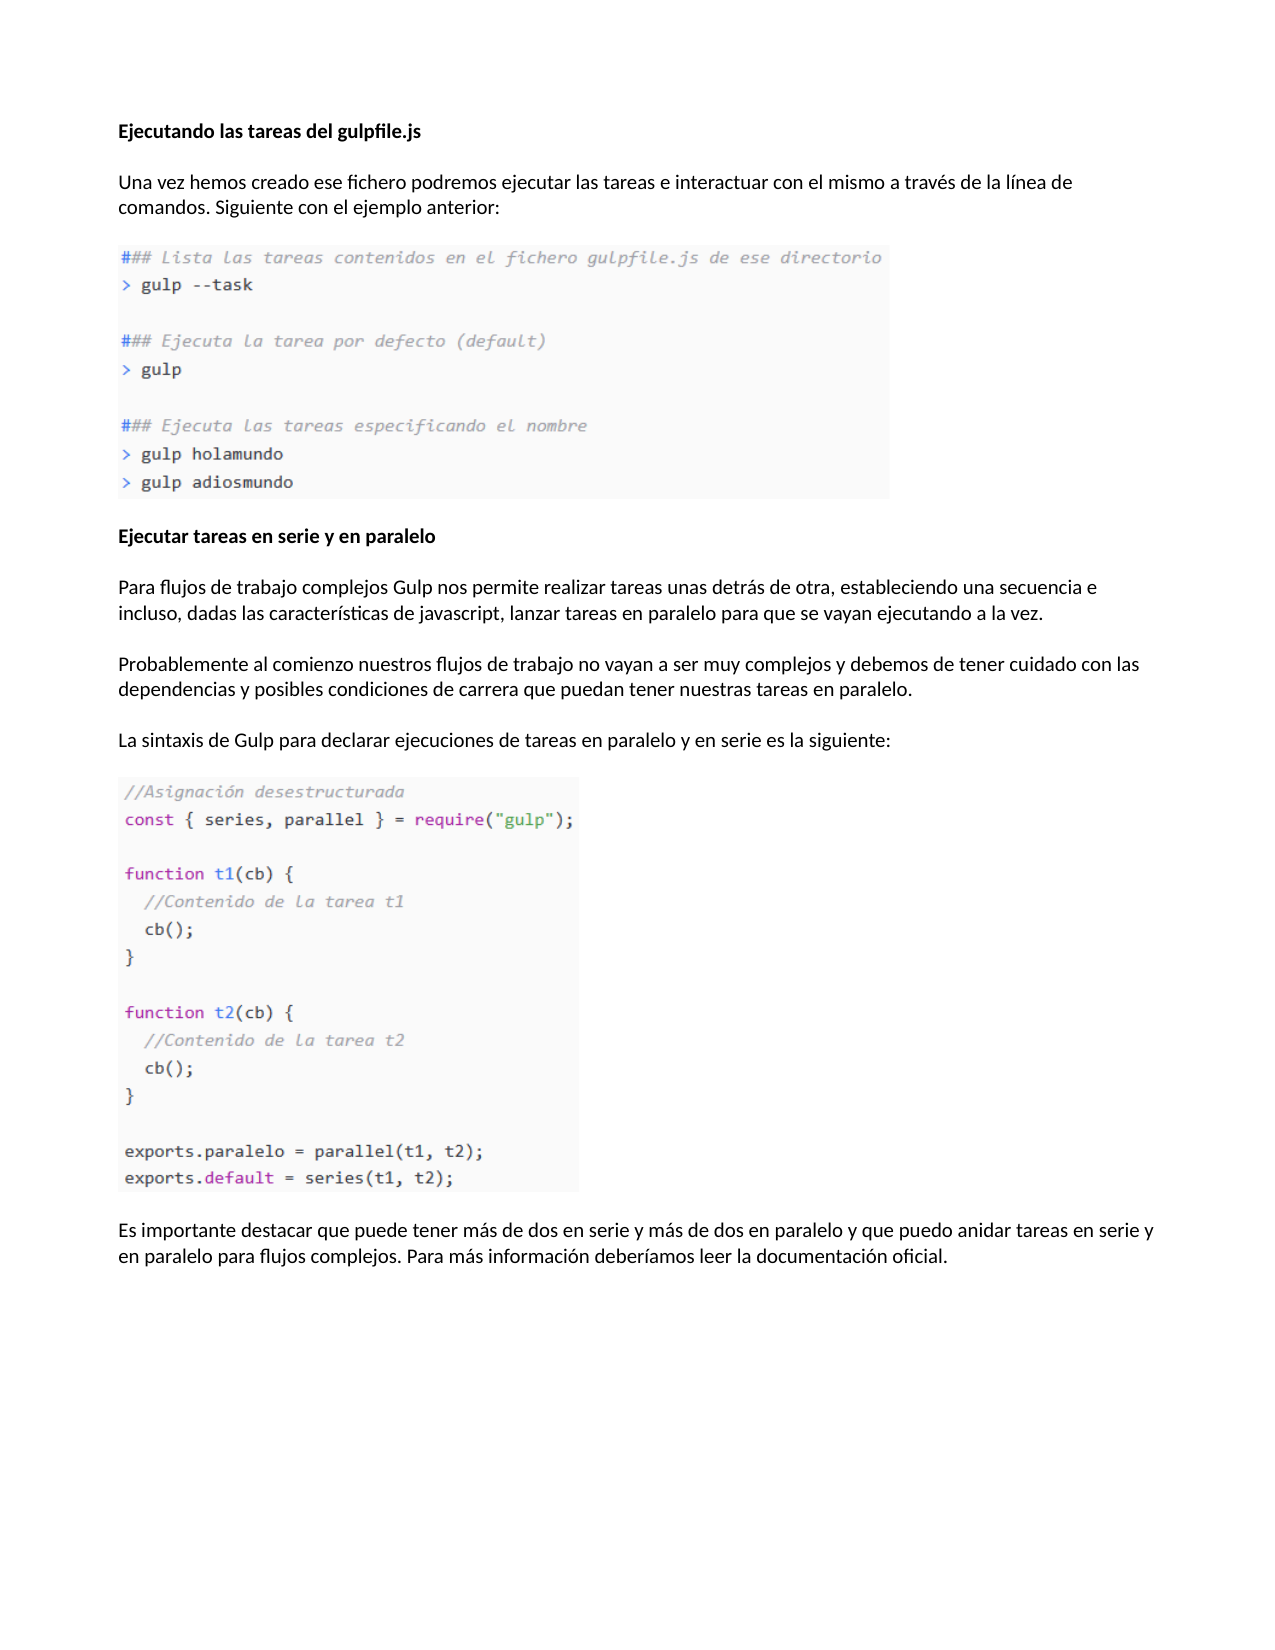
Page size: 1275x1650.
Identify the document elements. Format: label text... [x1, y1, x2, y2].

picture [118, 245, 890, 499]
text Ejecutar tareas en serie y en paralelo [118, 524, 1157, 549]
picture [118, 777, 580, 1192]
text La sintaxis de Gulp para declarar ejecuciones de tareas en paralelo y en serie es la siguiente: [118, 727, 1157, 752]
text Para flujos de trabajo complejos Gulp nos permite realizar tareas unas detrás de otra, estableciendo una secuencia e incluso, dadas las características de javascript, lanzar tareas en paralelo para que se vayan ejecutando a la vez. [118, 574, 1157, 625]
text Probablemente al comienzo nuestros flujos de trabajo no vayan a ser muy complejos y debemos de tener cuidado con las dependencias y posibles condiciones de carrera que puedan tener nuestras tareas en paralelo. [118, 651, 1157, 702]
text Una vez hemos creado ese fichero podremos ejecutar las tareas e interactuar con el mismo a través de la línea de comandos. Siguiente con el ejemplo anterior: [118, 169, 1157, 220]
text Es importante destacar que puede tener más de dos en serie y más de dos en paralelo y que puedo anidar tareas en serie y en paralelo para flujos complejos. Para más información deberíamos leer la documentación oficial. [118, 1217, 1157, 1268]
text Ejecutando las tareas del gulpfile.js [118, 118, 1157, 143]
